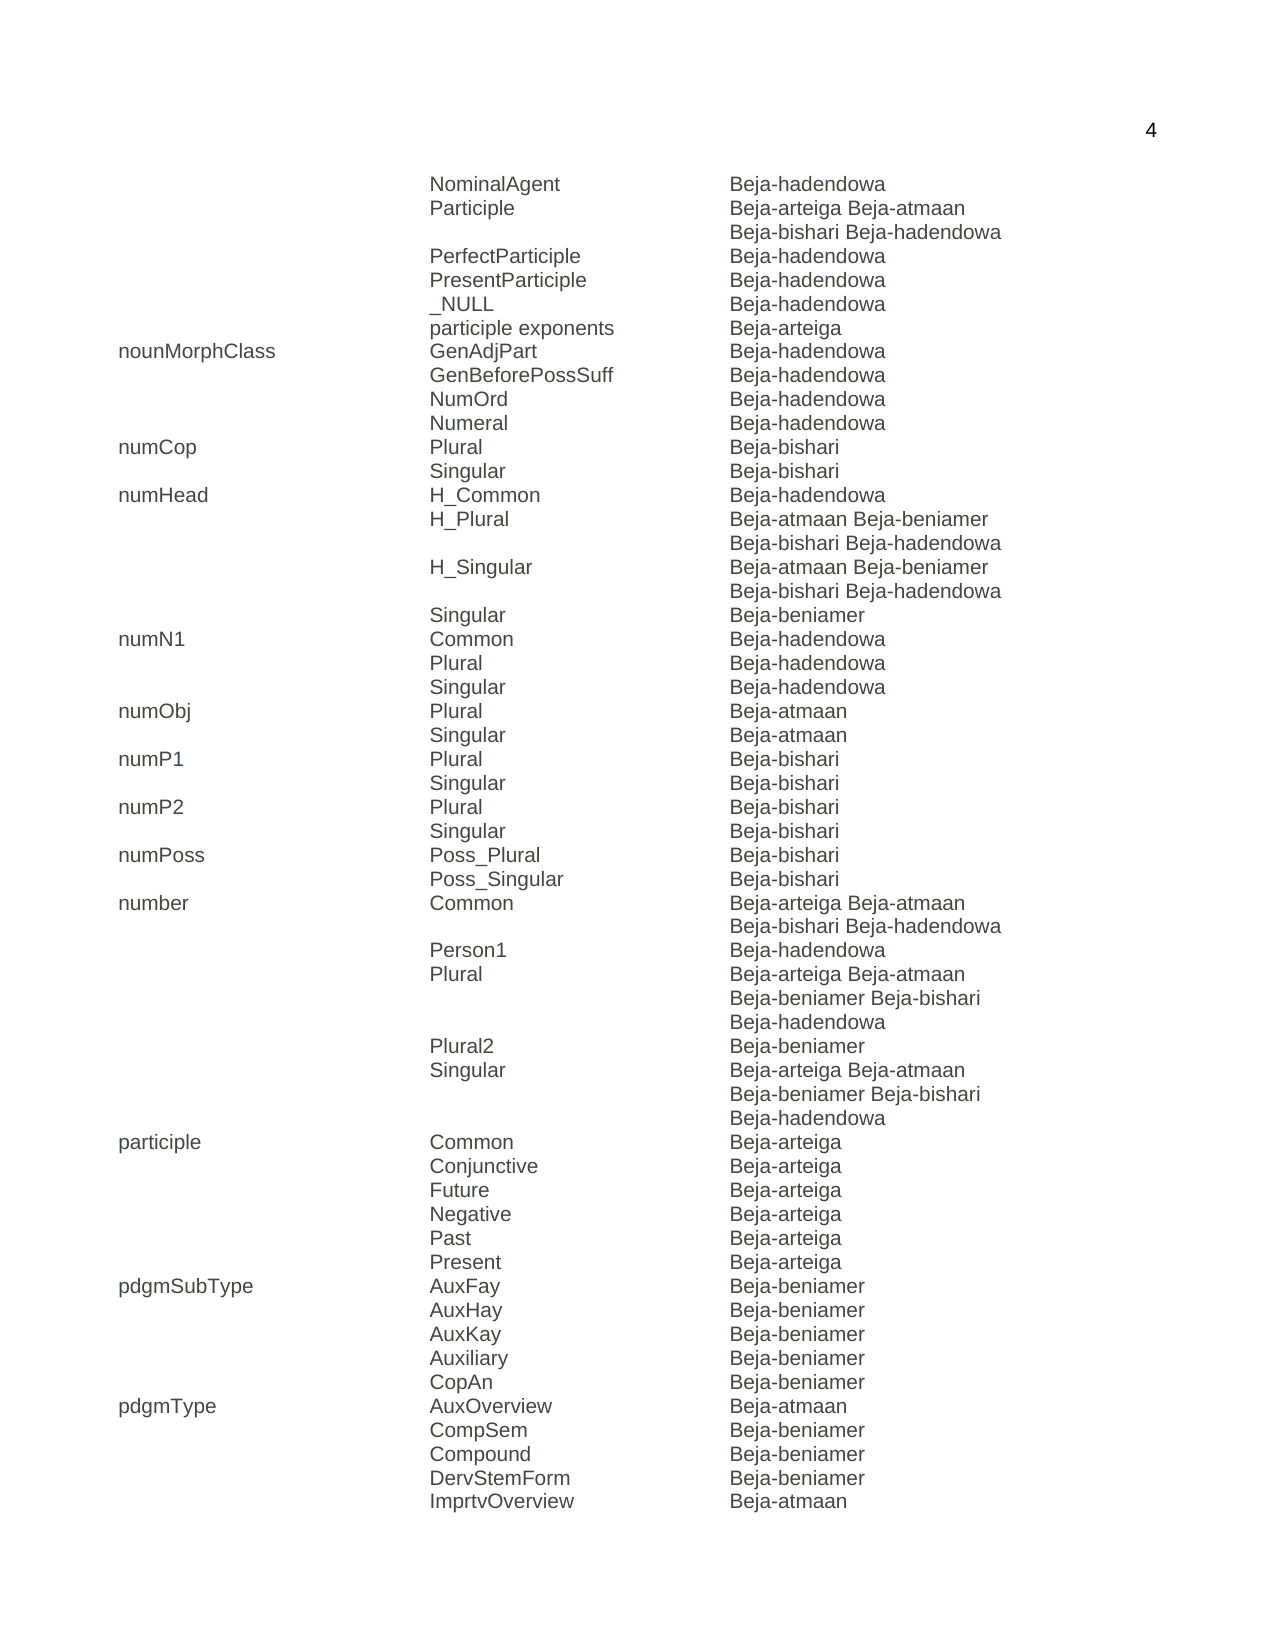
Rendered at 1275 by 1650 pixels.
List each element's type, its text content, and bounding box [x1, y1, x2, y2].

table_cell Beja-beniamer [718, 1465, 1018, 1489]
table_cell Plural2 [418, 1034, 718, 1058]
table_cell Plural [418, 699, 718, 723]
table_cell [107, 866, 418, 890]
table_cell Common [418, 627, 718, 651]
table_cell [107, 938, 418, 962]
table_cell Beja-beniamer [718, 1418, 1018, 1441]
table_cell Singular [418, 819, 718, 842]
table_cell [107, 363, 418, 387]
table_cell Beja-arteiga Beja-atmaan Beja-bishari Beja-hadendowa [718, 196, 1018, 243]
table_cell Beja-beniamer [718, 603, 1018, 627]
table_cell Poss_Singular [418, 866, 718, 890]
table_cell Singular [418, 459, 718, 483]
table_cell number [107, 890, 418, 938]
table_cell [107, 196, 418, 243]
table_cell [107, 172, 418, 196]
table_cell NominalAgent [418, 172, 718, 196]
table_cell Singular [418, 723, 718, 747]
table_cell Person1 [418, 938, 718, 962]
table_cell Beja-hadendowa [718, 483, 1018, 507]
table_cell numCop [107, 435, 418, 459]
table_cell numN1 [107, 627, 418, 651]
table_cell _NULL [418, 291, 718, 315]
table_cell [107, 1370, 418, 1393]
table_cell Beja-arteiga Beja-atmaan Beja-beniamer Beja-bishari Beja-hadendowa [718, 962, 1018, 1034]
table_cell Beja-bishari [718, 819, 1018, 842]
table_cell [107, 771, 418, 794]
table_cell H_Common [418, 483, 718, 507]
table_cell [107, 555, 418, 603]
table_cell [107, 1346, 418, 1369]
table_cell [107, 459, 418, 483]
table_cell Beja-atmaan [718, 1394, 1018, 1417]
table_cell Beja-arteiga Beja-atmaan Beja-bishari Beja-hadendowa [718, 890, 1018, 938]
table_cell Common [418, 890, 718, 938]
table_cell [107, 1226, 418, 1250]
table_cell Singular [418, 771, 718, 794]
table_cell Beja-arteiga [718, 1250, 1018, 1274]
table_cell [107, 1441, 418, 1465]
table_cell Beja-beniamer [718, 1298, 1018, 1322]
table_cell [107, 244, 418, 267]
table_cell Plural [418, 651, 718, 675]
table_cell [107, 1489, 418, 1513]
table_cell GenAdjPart [418, 339, 718, 363]
table_cell Beja-hadendowa [718, 268, 1018, 291]
table_cell [107, 962, 418, 1034]
table_cell Beja-bishari [718, 435, 1018, 459]
table_cell Beja-hadendowa [718, 363, 1018, 387]
table_cell H_Plural [418, 507, 718, 555]
table_cell Compound [418, 1441, 718, 1465]
table_cell [107, 1202, 418, 1226]
table_cell [107, 603, 418, 627]
table_cell Beja-bishari [718, 459, 1018, 483]
table_cell Beja-atmaan [718, 723, 1018, 747]
table_cell [107, 1154, 418, 1178]
table_cell [107, 1178, 418, 1202]
table_cell CopAn [418, 1370, 718, 1393]
table_cell Beja-hadendowa [718, 651, 1018, 675]
table_cell Beja-arteiga [718, 1202, 1018, 1226]
table_cell [107, 1058, 418, 1130]
table_cell Beja-atmaan Beja-beniamer Beja-bishari Beja-hadendowa [718, 555, 1018, 603]
table_cell PresentParticiple [418, 268, 718, 291]
table_cell Beja-arteiga [718, 315, 1018, 339]
table_cell [107, 723, 418, 747]
table_cell Past [418, 1226, 718, 1250]
table_cell numObj [107, 699, 418, 723]
table_cell AuxKay [418, 1322, 718, 1346]
table_cell [107, 1322, 418, 1346]
table_cell numP2 [107, 795, 418, 818]
table_cell Beja-arteiga [718, 1130, 1018, 1154]
table_cell Singular [418, 603, 718, 627]
table_cell Conjunctive [418, 1154, 718, 1178]
table_cell [107, 1465, 418, 1489]
table_cell Numeral [418, 411, 718, 435]
table_cell Beja-hadendowa [718, 172, 1018, 196]
table_cell Beja-arteiga [718, 1226, 1018, 1250]
table_cell Participle [418, 196, 718, 243]
table_cell Beja-arteiga [718, 1154, 1018, 1178]
table_cell [107, 819, 418, 842]
table_cell [107, 507, 418, 555]
table_cell numHead [107, 483, 418, 507]
table_cell GenBeforePossSuff [418, 363, 718, 387]
table_cell [107, 1250, 418, 1274]
table_cell [107, 651, 418, 675]
table_cell numPoss [107, 843, 418, 866]
table_cell Beja-hadendowa [718, 291, 1018, 315]
table_cell Beja-atmaan Beja-beniamer Beja-bishari Beja-hadendowa [718, 507, 1018, 555]
table_cell Plural [418, 435, 718, 459]
table_cell Beja-bishari [718, 866, 1018, 890]
table_cell [107, 315, 418, 339]
table_cell Beja-arteiga [718, 1178, 1018, 1202]
table_cell AuxOverview [418, 1394, 718, 1417]
table_cell Poss_Plural [418, 843, 718, 866]
table_cell Beja-hadendowa [718, 244, 1018, 267]
table_cell Beja-atmaan [718, 699, 1018, 723]
table_cell Auxiliary [418, 1346, 718, 1369]
table_cell Common [418, 1130, 718, 1154]
table_cell Plural [418, 747, 718, 771]
table_cell nounMorphClass [107, 339, 418, 363]
table_cell DervStemForm [418, 1465, 718, 1489]
table_cell Beja-beniamer [718, 1441, 1018, 1465]
table_cell Present [418, 1250, 718, 1274]
table_cell pdgmType [107, 1394, 418, 1417]
table_cell [107, 1034, 418, 1058]
table_cell ImprtvOverview [418, 1489, 718, 1513]
table_cell Beja-bishari [718, 747, 1018, 771]
table_cell Beja-beniamer [718, 1034, 1018, 1058]
table_cell Beja-arteiga Beja-atmaan Beja-beniamer Beja-bishari Beja-hadendowa [718, 1058, 1018, 1130]
table_cell H_Singular [418, 555, 718, 603]
table_cell PerfectParticiple [418, 244, 718, 267]
table_cell Future [418, 1178, 718, 1202]
table_cell [107, 675, 418, 699]
table_cell [107, 291, 418, 315]
table_cell Singular [418, 675, 718, 699]
table_cell CompSem [418, 1418, 718, 1441]
table_cell NumOrd [418, 387, 718, 411]
table_cell Beja-hadendowa [718, 339, 1018, 363]
table_cell Beja-bishari [718, 843, 1018, 866]
table_cell AuxHay [418, 1298, 718, 1322]
table_cell Beja-atmaan [718, 1489, 1018, 1513]
table_cell Singular [418, 1058, 718, 1130]
table_cell [107, 411, 418, 435]
table_cell Negative [418, 1202, 718, 1226]
table_cell Beja-hadendowa [718, 627, 1018, 651]
table_cell [107, 1418, 418, 1441]
table_cell AuxFay [418, 1274, 718, 1298]
table_cell participle [107, 1130, 418, 1154]
table_cell Beja-bishari [718, 795, 1018, 818]
table_cell [107, 1298, 418, 1322]
table_cell Beja-hadendowa [718, 411, 1018, 435]
table_cell [107, 387, 418, 411]
table_cell pdgmSubType [107, 1274, 418, 1298]
table_cell Beja-hadendowa [718, 938, 1018, 962]
table_cell Beja-hadendowa [718, 675, 1018, 699]
table_cell Beja-beniamer [718, 1274, 1018, 1298]
table_cell Beja-hadendowa [718, 387, 1018, 411]
table_cell Beja-beniamer [718, 1370, 1018, 1393]
table_cell Beja-beniamer [718, 1346, 1018, 1369]
table_cell [107, 268, 418, 291]
table_cell Plural [418, 795, 718, 818]
table_cell Beja-bishari [718, 771, 1018, 794]
table_cell numP1 [107, 747, 418, 771]
table_cell Plural [418, 962, 718, 1034]
table_cell participle exponents [418, 315, 718, 339]
table_cell Beja-beniamer [718, 1322, 1018, 1346]
